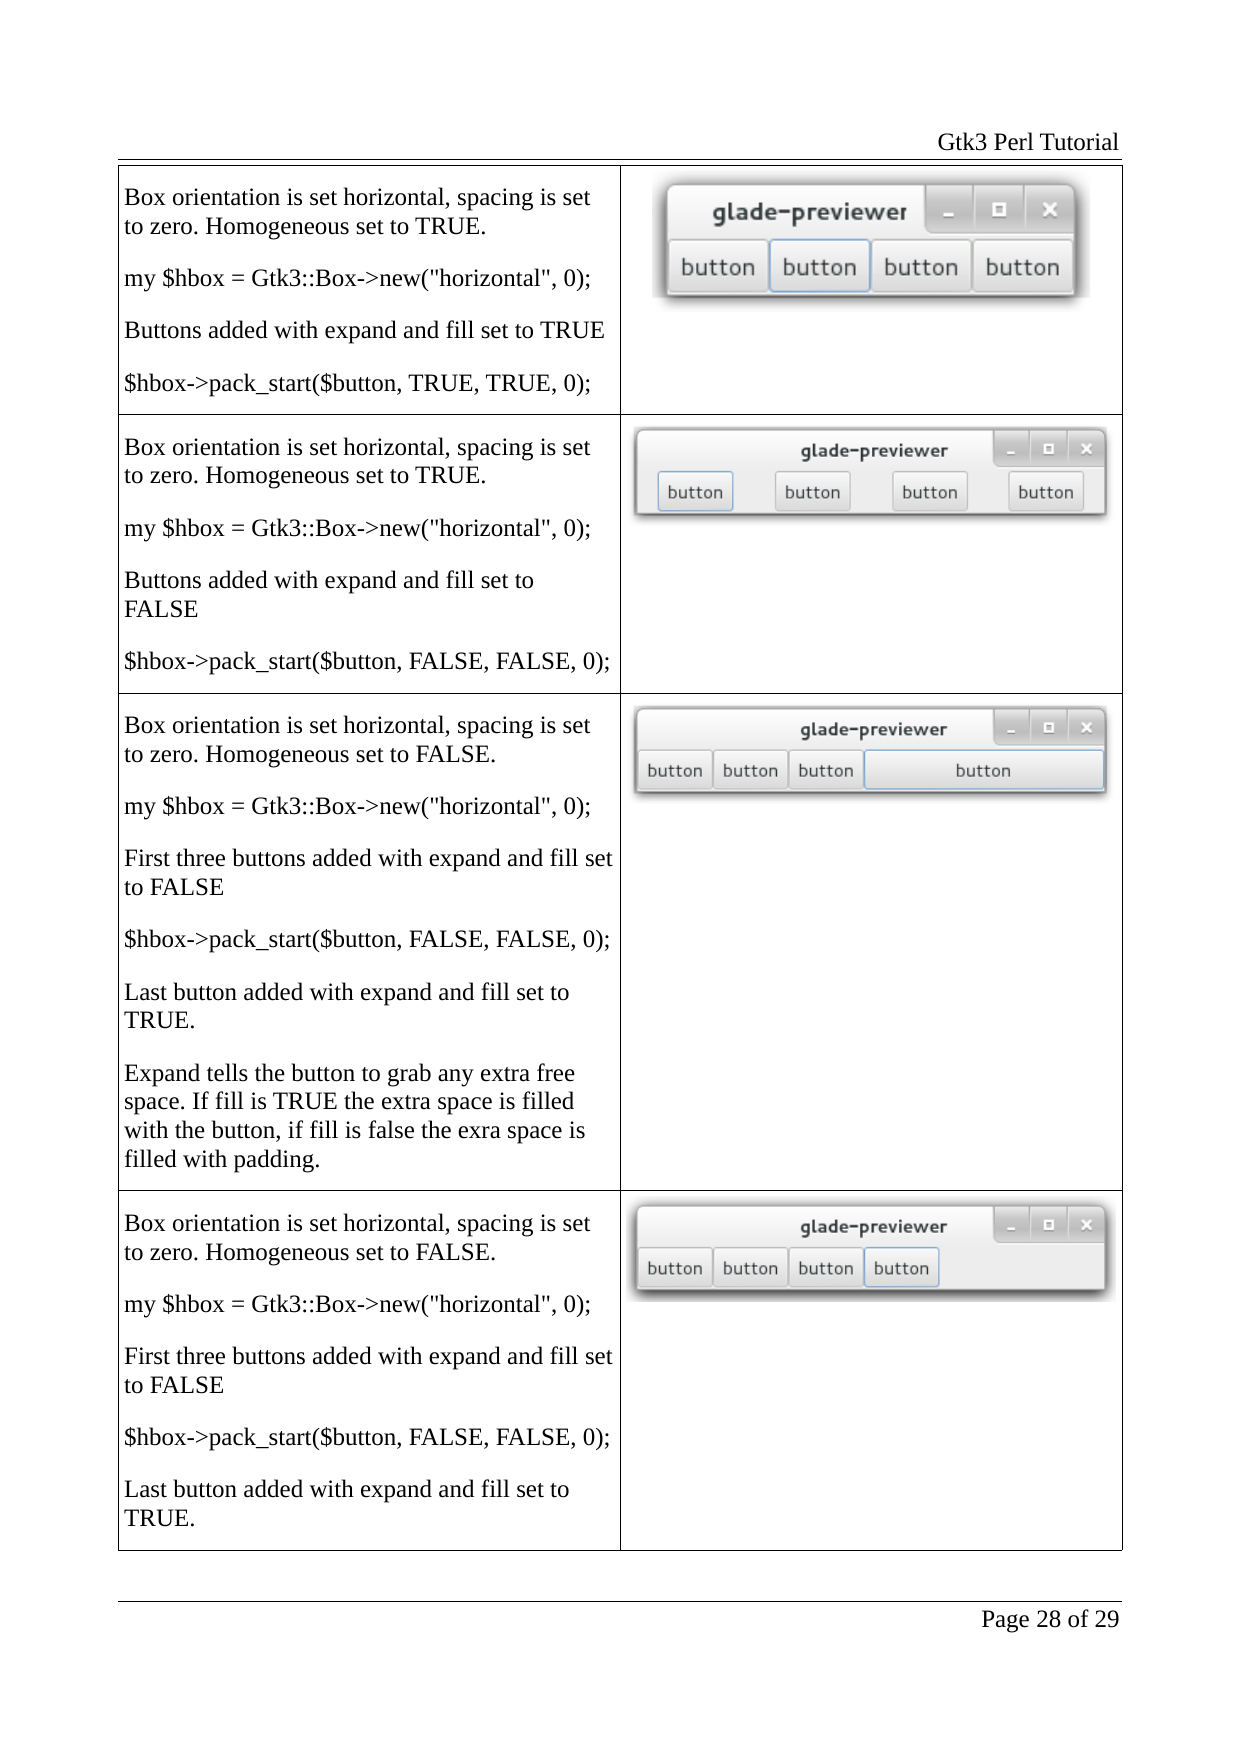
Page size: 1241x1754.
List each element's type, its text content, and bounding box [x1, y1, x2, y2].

table_cell Box orientation is set horizontal, spacing is set to zero. Homogeneous set to TRUE. my $hbox = Gtk3::Box->new("horizontal", 0); Buttons added with expand and fill set to TRUE $hbox->pack_start($button, TRUE, TRUE, 0); [119, 166, 620, 414]
table_cell Box orientation is set horizontal, spacing is set to zero. Homogeneous set to FALSE. my $hbox = Gtk3::Box->new("horizontal", 0); First three buttons added with expand and fill set to FALSE $hbox->pack_start($button, FALSE, FALSE, 0); Last button added with expand and fill set to TRUE. [119, 1191, 620, 1549]
table_cell [621, 1191, 1122, 1549]
table_cell Box orientation is set horizontal, spacing is set to zero. Homogeneous set to FALSE. my $hbox = Gtk3::Box->new("horizontal", 0); First three buttons added with expand and fill set to FALSE $hbox->pack_start($button, FALSE, FALSE, 0); Last button added with expand and fill set to TRUE. Expand tells the button to grab any extra free space. If fill is TRUE the extra space is filled with the button, if fill is false the exra space is filled with padding. [119, 694, 620, 1190]
picture [625, 1196, 1117, 1302]
table_cell [621, 694, 1122, 803]
picture [652, 170, 1091, 312]
picture [625, 420, 1117, 526]
picture [625, 698, 1117, 804]
table_cell [621, 166, 1122, 414]
table_cell Box orientation is set horizontal, spacing is set to zero. Homogeneous set to TRUE. my $hbox = Gtk3::Box->new("horizontal", 0); Buttons added with expand and fill set to FALSE $hbox->pack_start($button, FALSE, FALSE, 0); [119, 415, 620, 692]
table_cell [621, 804, 1122, 1190]
table_cell [621, 415, 1122, 692]
